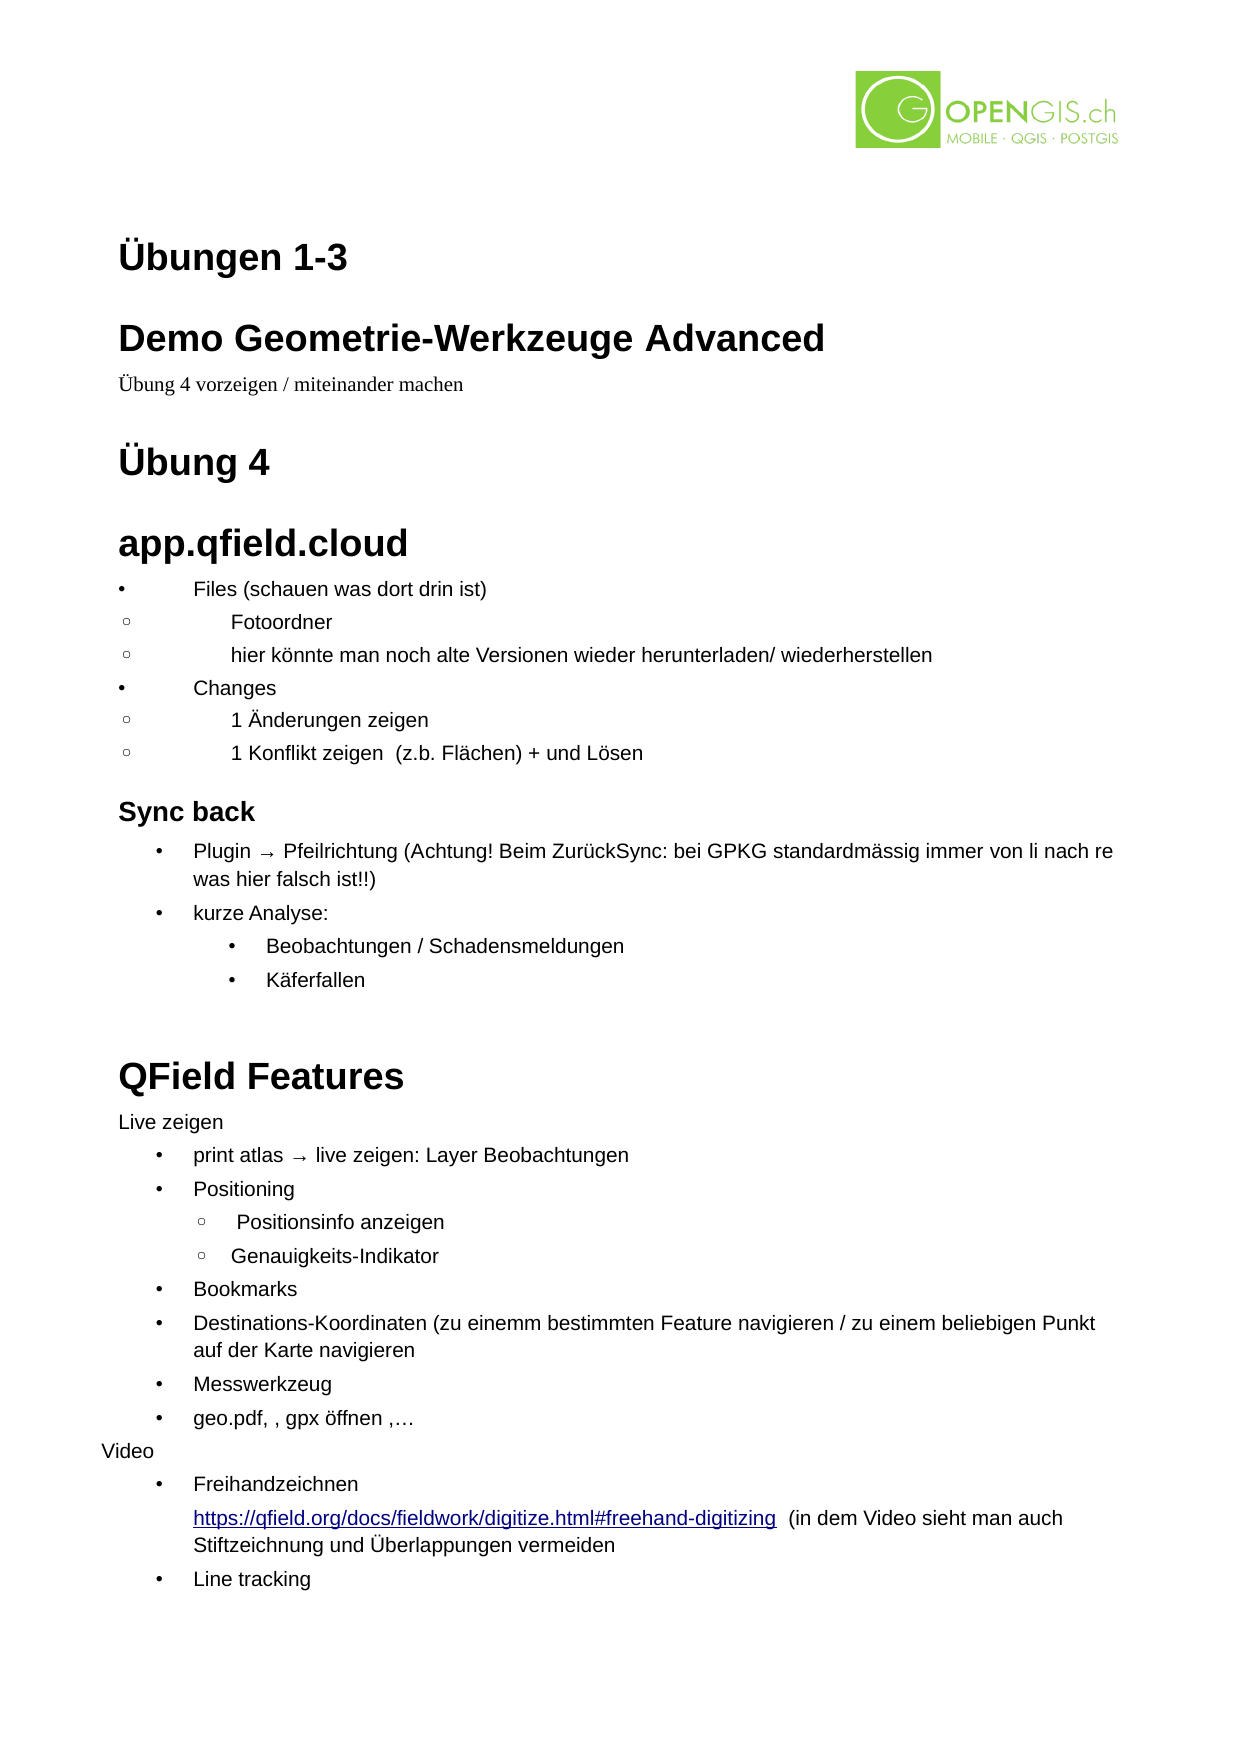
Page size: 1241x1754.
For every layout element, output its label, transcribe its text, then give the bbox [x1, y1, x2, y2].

list Freihandzeichnen [156, 1472, 1122, 1496]
list Bookmarks [156, 1277, 1122, 1301]
text Übung 4 vorzeigen / miteinander machen [118, 372, 1122, 396]
list Fotoordner [118, 609, 1122, 633]
subtitle Übung 4 [118, 439, 1122, 483]
list print atlas → live zeigen: Layer Beobachtungen [156, 1143, 1122, 1167]
subtitle Sync back [118, 795, 1122, 827]
list Messwerkzeug [156, 1372, 1122, 1396]
list https://qfield.org/docs/fieldwork/digitize.html#freehand-digitizing (in dem Video sieht man auch Stiftzeichnung und Überlappungen vermeiden [156, 1506, 1122, 1557]
list Positionsinfo anzeigen [193, 1210, 1122, 1234]
list Destinations-Koordinaten (zu einemm bestimmten Feature navigieren / zu einem beliebigen Punkt auf der Karte navigieren [156, 1311, 1122, 1362]
list Line tracking [156, 1567, 1122, 1591]
list 1 Änderungen zeigen [118, 708, 1122, 732]
list Files (schauen was dort drin ist) [118, 577, 1122, 601]
picture [855, 71, 1124, 148]
list Plugin → Pfeilrichtung (Achtung! Beim ZurückSync: bei GPKG standardmässig immer von li nach re was hier falsch ist!!) [156, 839, 1122, 891]
list Positioning [156, 1177, 1122, 1201]
subtitle Demo Geometrie-Werkzeuge Advanced [118, 316, 1122, 359]
list Genauigkeits-Indikator [193, 1244, 1122, 1268]
list hier könnte man noch alte Versionen wieder herunterladen/ wiederherstellen [118, 642, 1122, 666]
list Changes [118, 675, 1122, 699]
list geo.pdf, , gpx öffnen ,… [156, 1405, 1122, 1429]
subtitle QField Features [118, 1053, 1122, 1097]
list Beobachtungen / Schadensmeldungen [228, 934, 1122, 958]
list Live zeigen [118, 1109, 1122, 1133]
list kurze Analyse: [156, 900, 1122, 924]
list Käferfallen [228, 967, 1122, 1019]
subtitle Übungen 1-3 [118, 235, 1122, 278]
list 1 Konflikt zeigen (z.b. Flächen) + und Lösen [118, 741, 1122, 765]
list Video [101, 1439, 1122, 1463]
subtitle app.qfield.cloud [118, 520, 1122, 564]
